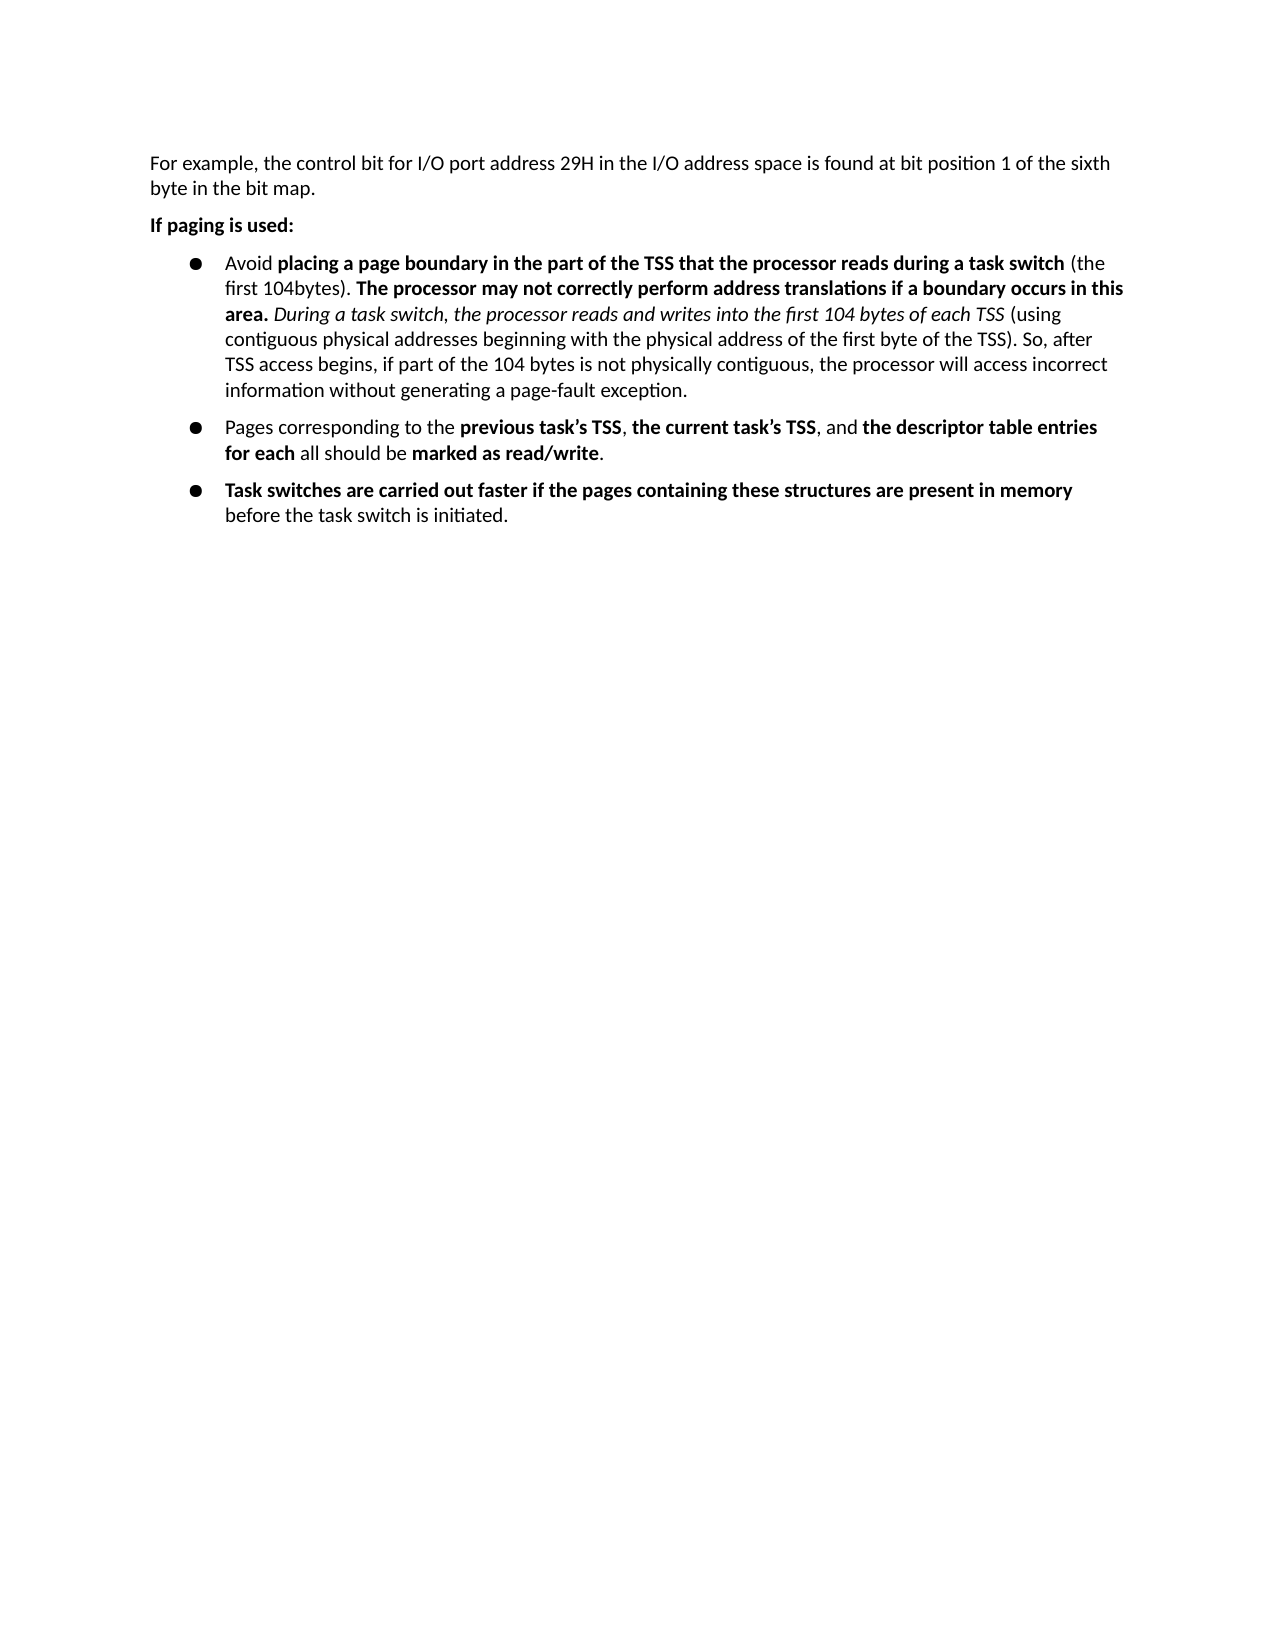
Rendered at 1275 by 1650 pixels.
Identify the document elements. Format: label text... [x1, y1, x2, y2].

list Avoid placing a page boundary in the part of the TSS that the processor reads during a task switch (the first 104bytes). The processor may not correctly perform address translations if a boundary occurs in this area. During a task switch, the processor reads and writes into the first 104 bytes of each TSS (using contiguous physical addresses beginning with the physical address of the first byte of the TSS). So, after TSS access begins, if part of the 104 bytes is not physically contiguous, the processor will access incorrect information without generating a page-fault exception. [187, 250, 1125, 402]
list Task switches are carried out faster if the pages containing these structures are present in memory before the task switch is initiated. [187, 477, 1125, 528]
text If paging is used: [150, 213, 1125, 238]
text For example, the control bit for I/O port address 29H in the I/O address space is found at bit position 1 of the sixth byte in the bit map. [150, 150, 1125, 201]
list Pages corresponding to the previous task’s TSS, the current task’s TSS, and the descriptor table entries for each all should be marked as read/write. [187, 414, 1125, 465]
